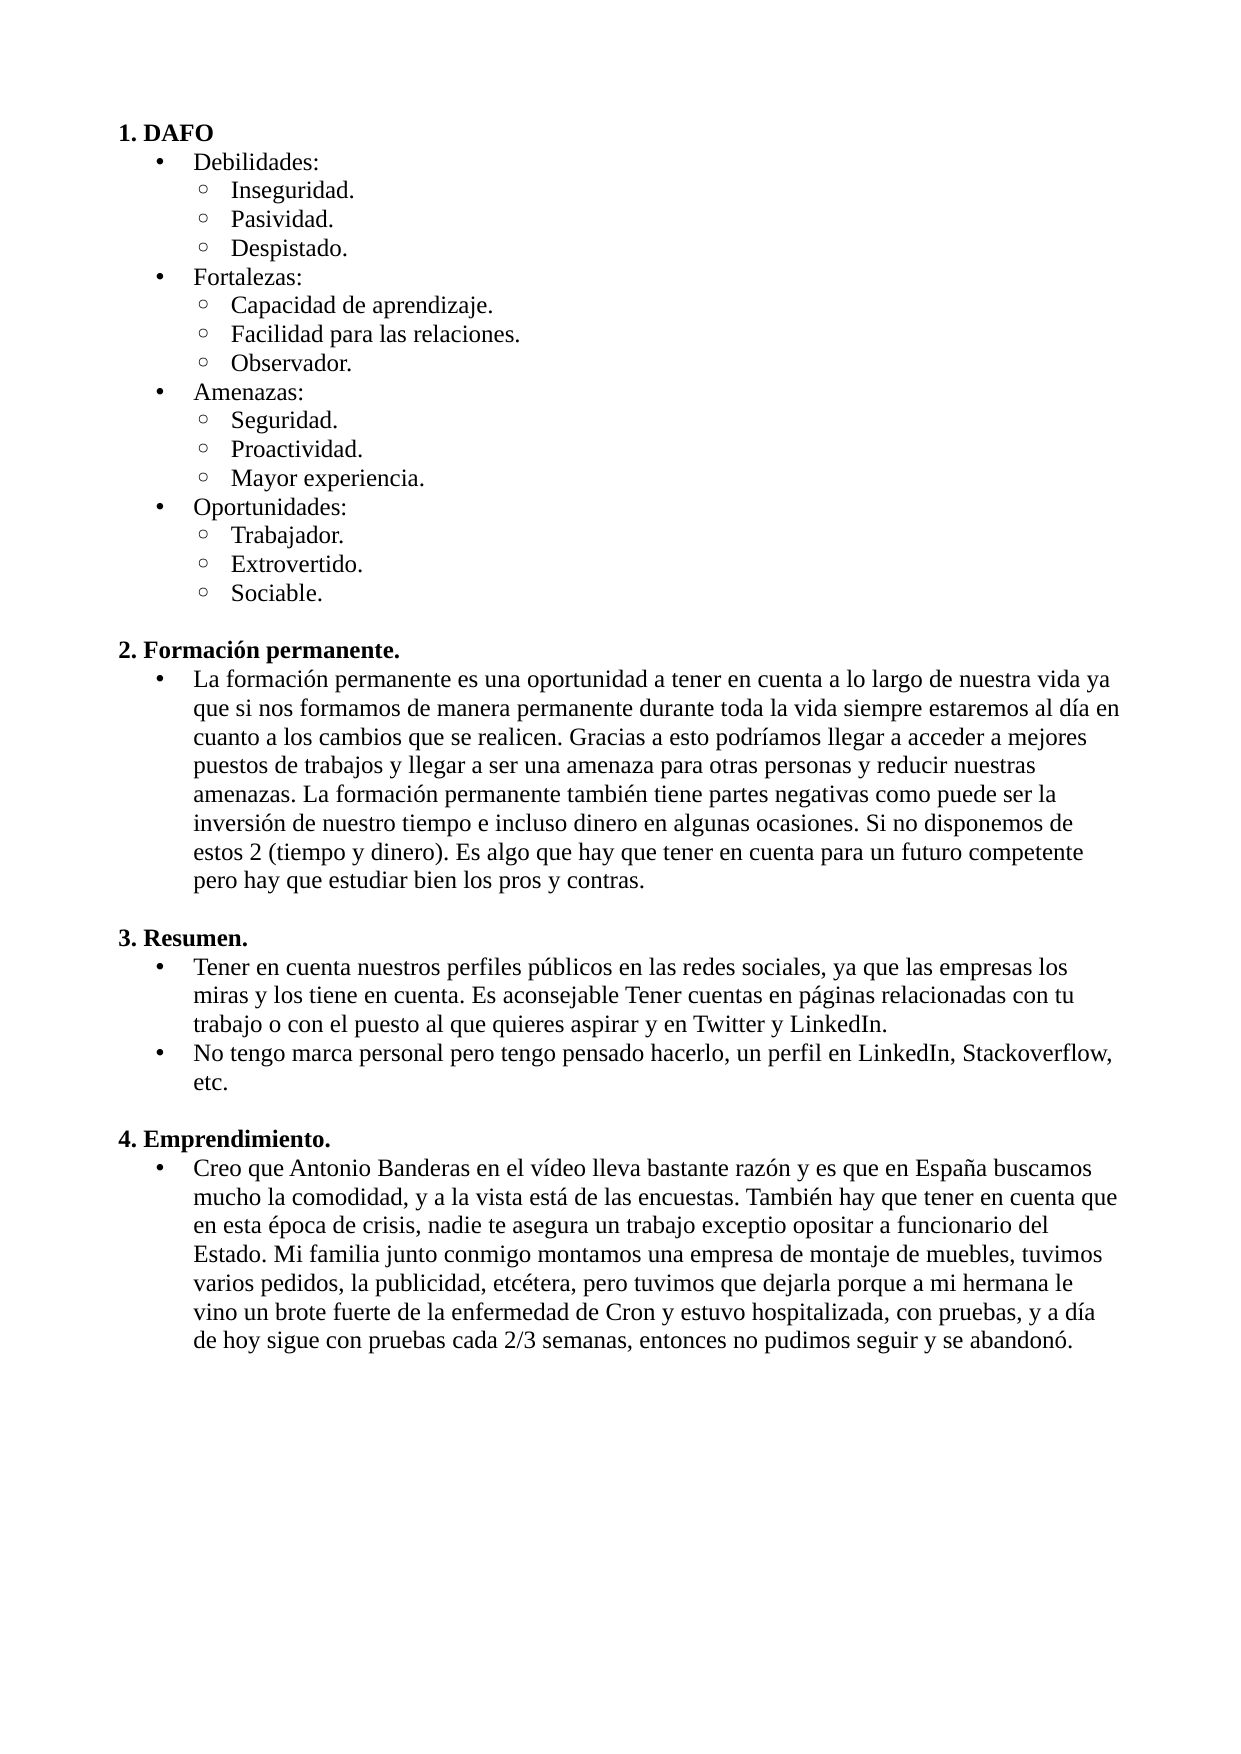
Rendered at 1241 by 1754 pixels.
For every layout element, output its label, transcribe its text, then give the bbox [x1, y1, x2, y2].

list Debilidades: [156, 147, 1122, 176]
list Pasividad. [193, 204, 1122, 233]
list Amenazas: [156, 377, 1122, 406]
text 2. Formación permanente. [118, 636, 1122, 664]
list Extrovertido. [193, 549, 1122, 578]
list Despistado. [193, 233, 1122, 262]
text 3. Resumen. [118, 923, 1122, 952]
list Capacidad de aprendizaje. [193, 291, 1122, 319]
list Sociable. [193, 578, 1122, 607]
list Trabajador. [193, 521, 1122, 549]
list Creo que Antonio Banderas en el vídeo lleva bastante razón y es que en España buscamos mucho la comodidad, y a la vista está de las encuestas. También hay que tener en cuenta que en esta época de crisis, nadie te asegura un trabajo exceptio opositar a funcionario del Estado. Mi familia junto conmigo montamos una empresa de montaje de muebles, tuvimos varios pedidos, la publicidad, etcétera, pero tuvimos que dejarla porque a mi hermana le vino un brote fuerte de la enfermedad de Cron y estuvo hospitalizada, con pruebas, y a día de hoy sigue con pruebas cada 2/3 semanas, entonces no pudimos seguir y se abandonó. [156, 1153, 1122, 1354]
list Proactividad. [193, 434, 1122, 463]
list Inseguridad. [193, 176, 1122, 204]
list Observador. [193, 348, 1122, 377]
list Mayor experiencia. [193, 463, 1122, 492]
text 4. Emprendimiento. [118, 1124, 1122, 1153]
list Facilidad para las relaciones. [193, 319, 1122, 348]
list Tener en cuenta nuestros perfiles públicos en las redes sociales, ya que las empresas los miras y los tiene en cuenta. Es aconsejable Tener cuentas en páginas relacionadas con tu trabajo o con el puesto al que quieres aspirar y en Twitter y LinkedIn. [156, 952, 1122, 1038]
text 1. DAFO [118, 118, 1122, 147]
list Fortalezas: [156, 262, 1122, 291]
list La formación permanente es una oportunidad a tener en cuenta a lo largo de nuestra vida ya que si nos formamos de manera permanente durante toda la vida siempre estaremos al día en cuanto a los cambios que se realicen. Gracias a esto podríamos llegar a acceder a mejores puestos de trabajos y llegar a ser una amenaza para otras personas y reducir nuestras amenazas. La formación permanente también tiene partes negativas como puede ser la inversión de nuestro tiempo e incluso dinero en algunas ocasiones. Si no disponemos de estos 2 (tiempo y dinero). Es algo que hay que tener en cuenta para un futuro competente pero hay que estudiar bien los pros y contras. [156, 664, 1122, 894]
list Oportunidades: [156, 492, 1122, 521]
list No tengo marca personal pero tengo pensado hacerlo, un perfil en LinkedIn, Stackoverflow, etc. [156, 1038, 1122, 1096]
list Seguridad. [193, 406, 1122, 434]
